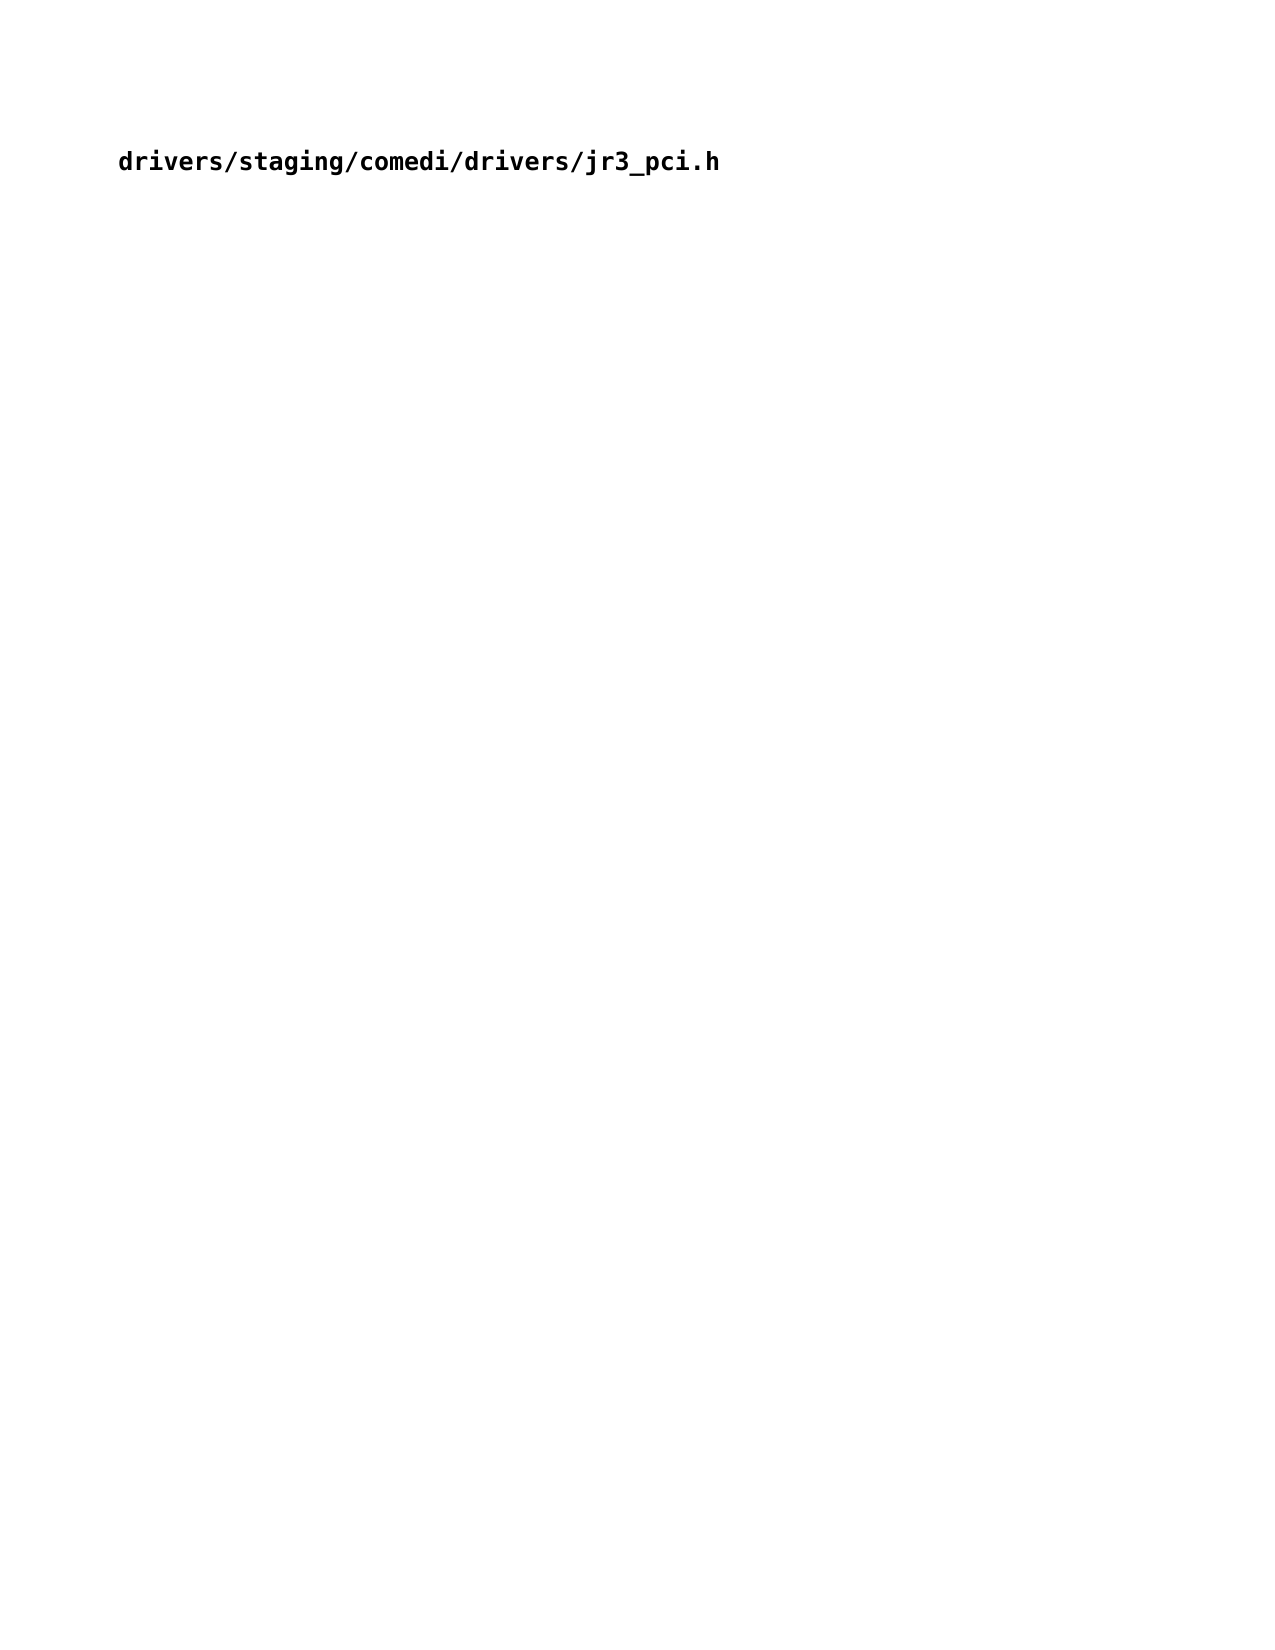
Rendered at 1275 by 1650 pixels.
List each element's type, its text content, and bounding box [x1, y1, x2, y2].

text drivers/staging/comedi/drivers/jr3_pci.h [118, 147, 1157, 176]
